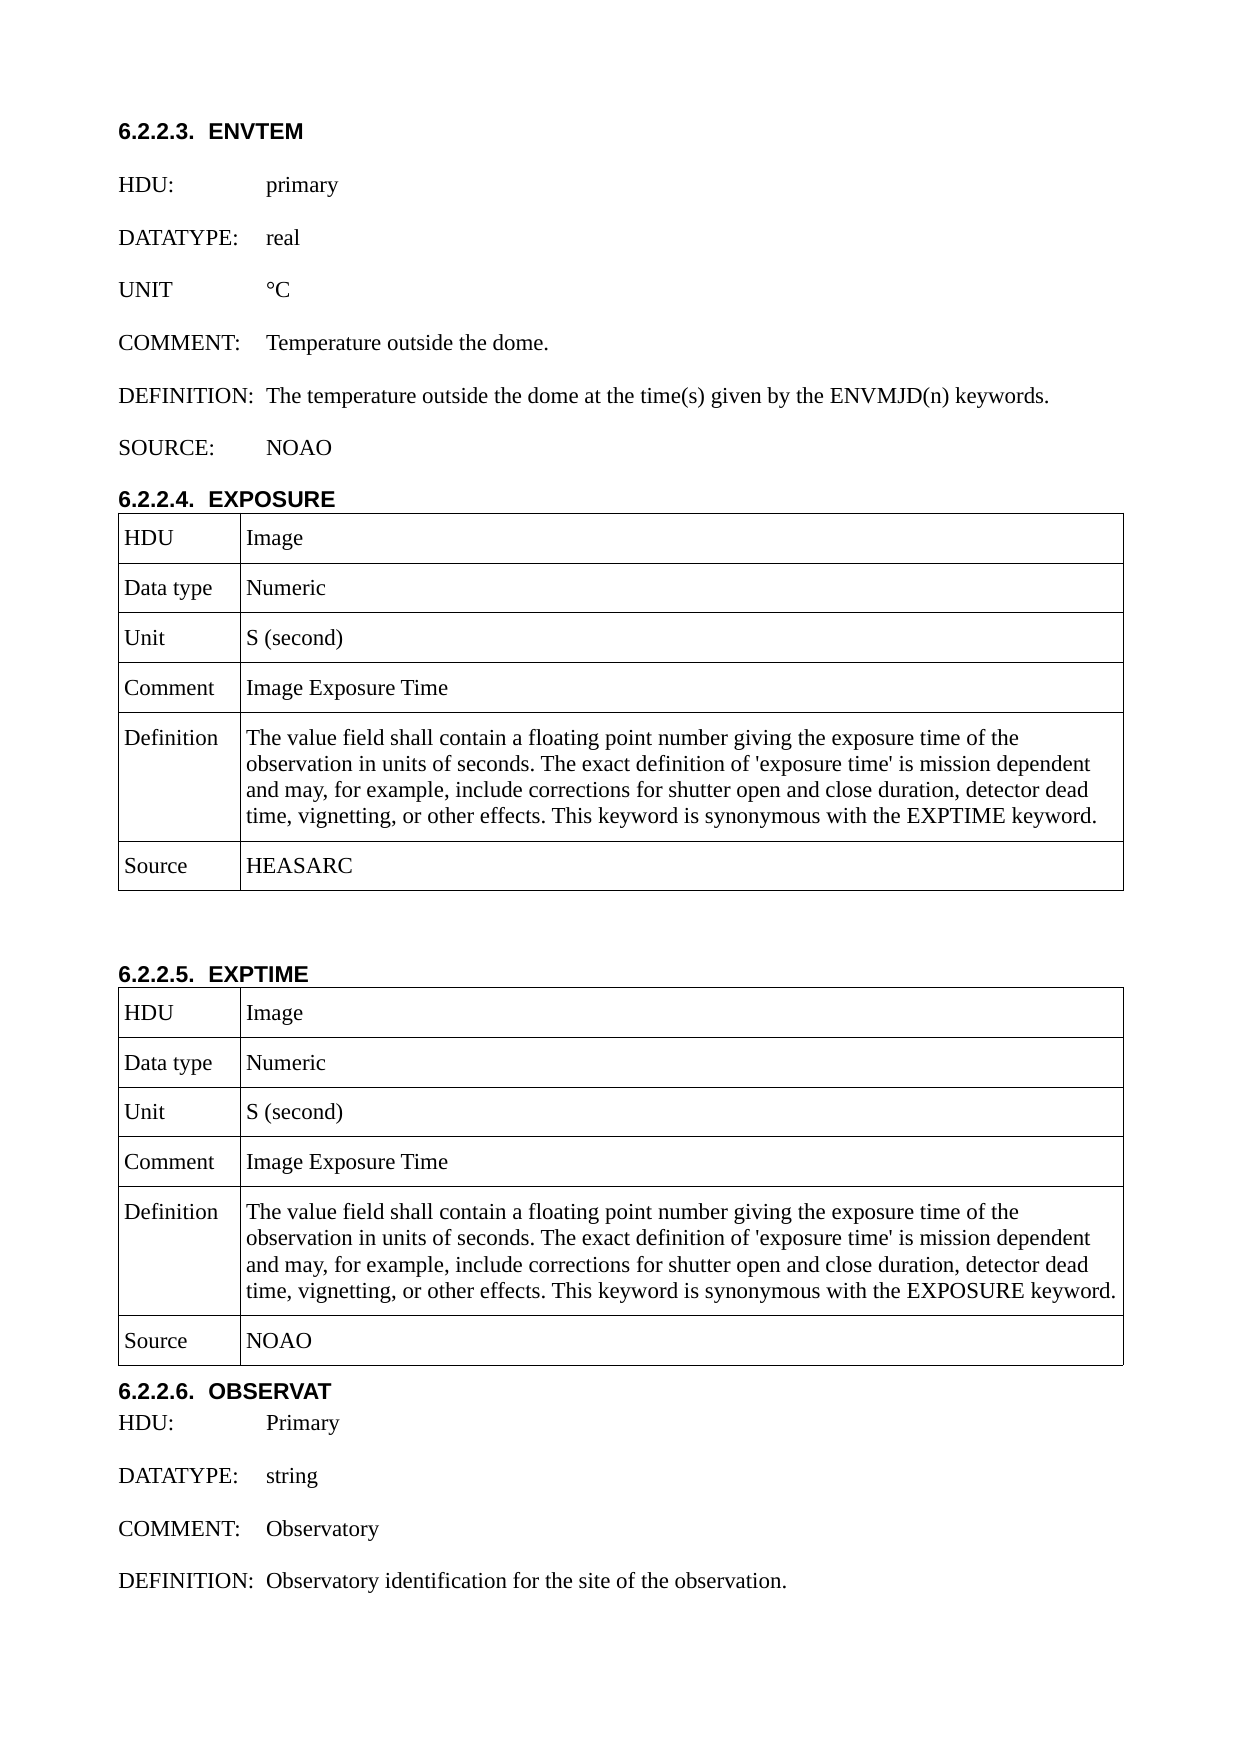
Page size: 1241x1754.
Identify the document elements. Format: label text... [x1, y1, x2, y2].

table_cell The value field shall contain a floating point number giving the exposure time of the observation in units of seconds. The exact definition of 'exposure time' is mission dependent and may, for example, include corrections for shutter open and close duration, detector dead time, vignetting, or other effects. This keyword is synonymous with the EXPOSURE keyword. [241, 1187, 1123, 1315]
table_cell Comment [119, 663, 240, 712]
table_cell Unit [119, 613, 240, 662]
table_cell Data type [119, 564, 240, 612]
text DATATYPE: string [118, 1448, 1122, 1488]
table_cell Numeric [241, 1038, 1123, 1087]
table_cell Numeric [241, 564, 1123, 612]
table_cell S (second) [241, 1088, 1123, 1136]
table_cell The value field shall contain a floating point number giving the exposure time of the observation in units of seconds. The exact definition of 'exposure time' is mission dependent and may, for example, include corrections for shutter open and close duration, detector dead time, vignetting, or other effects. This keyword is synonymous with the EXPTIME keyword. [241, 713, 1123, 841]
table_cell Image Exposure Time [241, 1137, 1123, 1186]
table_header HDU [119, 988, 240, 1037]
text DEFINITION: The temperature outside the dome at the time(s) given by the ENVMJD(n) keywords. [118, 368, 1122, 408]
subtitle OBSERVAT [118, 1378, 1122, 1404]
table_header Image [241, 988, 1123, 1037]
table_cell NOAO [241, 1316, 1123, 1365]
table_header HDU [119, 514, 240, 562]
table_cell HEASARC [241, 842, 1123, 890]
table_cell Image Exposure Time [241, 663, 1123, 712]
subtitle EXPTIME [118, 961, 1122, 987]
text COMMENT: Observatory [118, 1501, 1122, 1541]
text HDU: Primary [118, 1404, 1122, 1436]
text HDU: primary [118, 157, 1122, 197]
table_cell Source [119, 1316, 240, 1365]
text UNIT °C [118, 262, 1122, 303]
table_cell Source [119, 842, 240, 890]
text COMMENT: Temperature outside the dome. [118, 315, 1122, 355]
subtitle ENVTEM [118, 118, 1122, 144]
table_header Image [241, 514, 1123, 562]
text SOURCE: NOAO [118, 421, 1122, 461]
text DATATYPE: real [118, 210, 1122, 250]
table_cell Unit [119, 1088, 240, 1136]
subtitle EXPOSURE [118, 486, 1122, 513]
table_cell S (second) [241, 613, 1123, 662]
table_cell Comment [119, 1137, 240, 1186]
table_cell Definition [119, 1187, 240, 1315]
table_cell Definition [119, 713, 240, 841]
table_cell Data type [119, 1038, 240, 1087]
text DEFINITION: Observatory identification for the site of the observation. [118, 1554, 1122, 1594]
